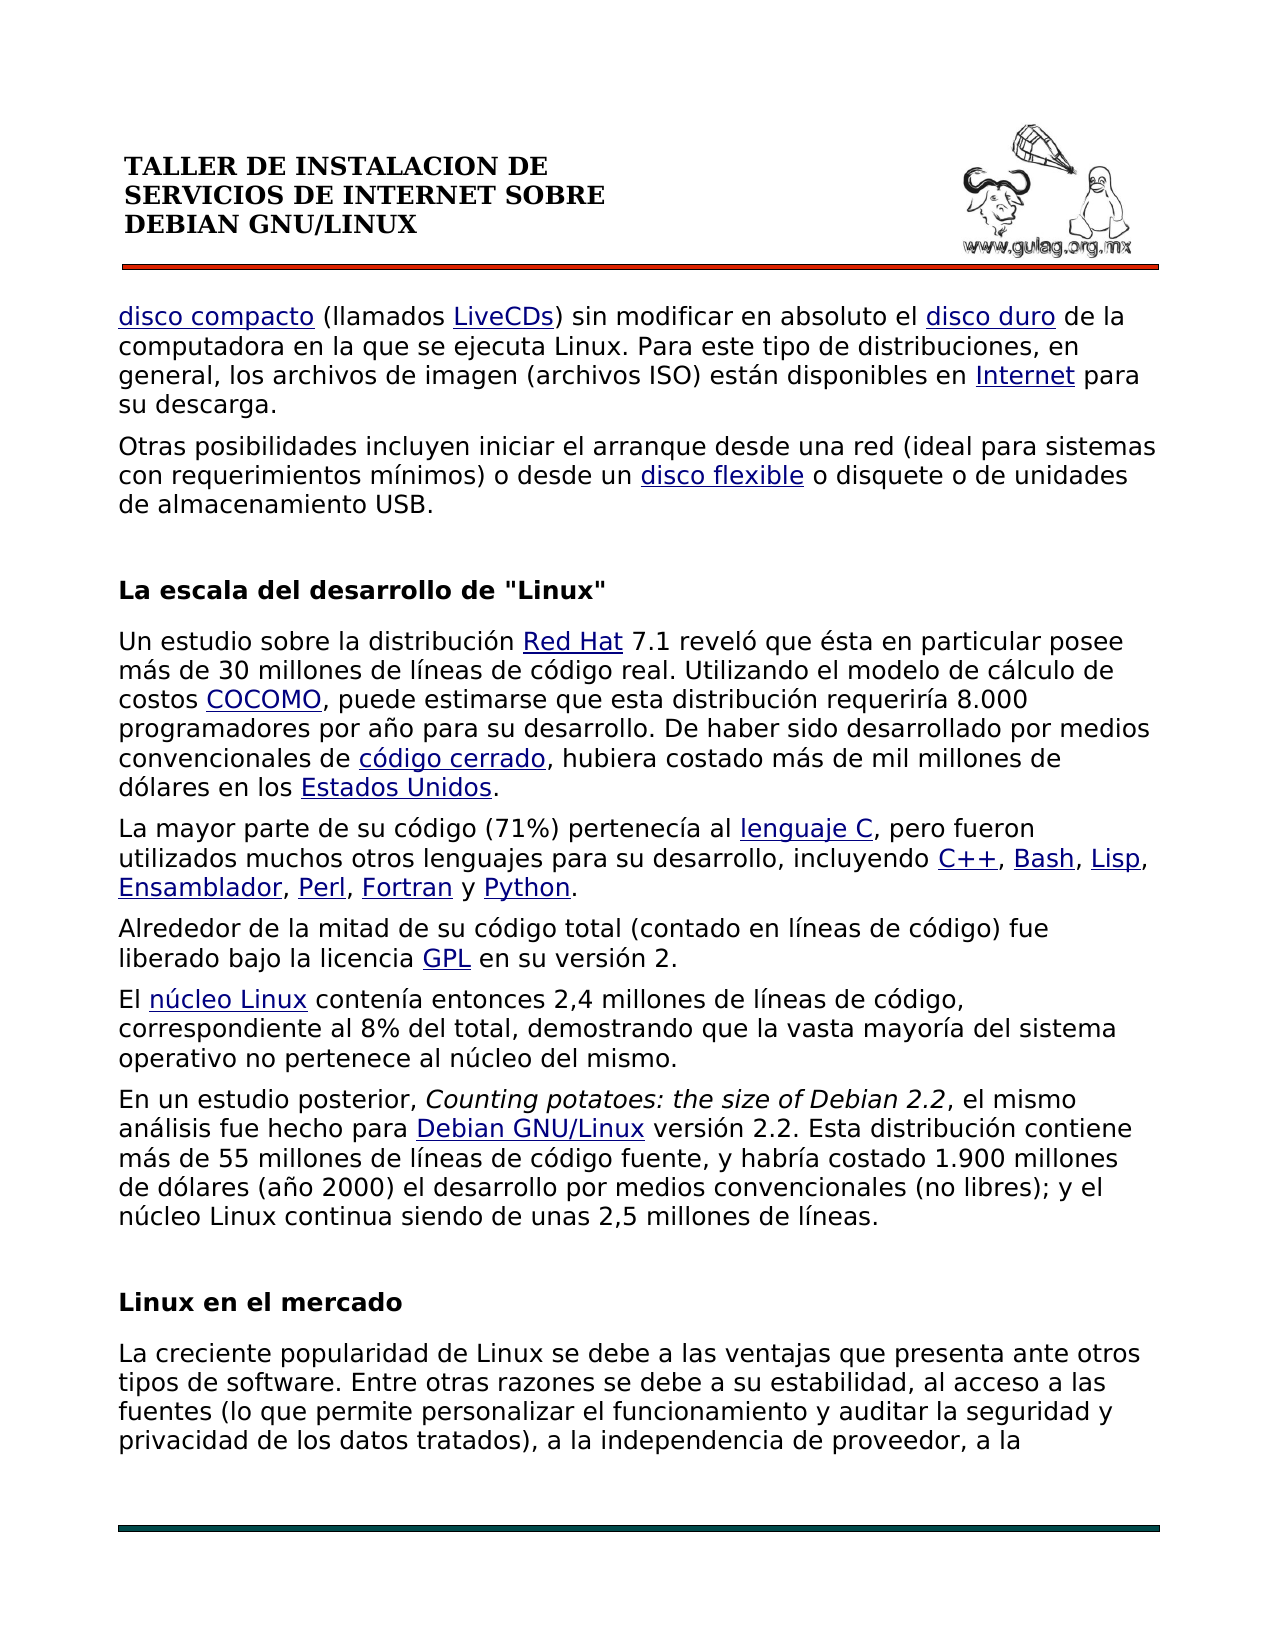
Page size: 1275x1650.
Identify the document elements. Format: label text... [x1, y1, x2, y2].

picture [961, 122, 1132, 260]
text La mayor parte de su código (71%) pertenecía al lenguaje C, pero fueron utilizados muchos otros lenguajes para su desarrollo, incluyendo C++, Bash, Lisp, Ensamblador, Perl, Fortran y Python. [118, 814, 1157, 902]
text Alrededor de la mitad de su código total (contado en líneas de código) fue liberado bajo la licencia GPL en su versión 2. [118, 914, 1157, 973]
text Otras posibilidades incluyen iniciar el arranque desde una red (ideal para sistemas con requerimientos mínimos) o desde un disco flexible o disquete o de unidades de almacenamiento USB. [118, 432, 1157, 519]
subtitle Linux en el mercado [118, 1288, 1157, 1317]
text En un estudio posterior, Counting potatoes: the size of Debian 2.2, el mismo análisis fue hecho para Debian GNU/Linux versión 2.2. Esta distribución contiene más de 55 millones de líneas de código fuente, y habría costado 1.900 millones de dólares (año 2000) el desarrollo por medios convencionales (no libres); y el núcleo Linux continua siendo de unas 2,5 millones de líneas. [118, 1085, 1157, 1231]
text Un estudio sobre la distribución Red Hat 7.1 reveló que ésta en particular posee más de 30 millones de líneas de código real. Utilizando el modelo de cálculo de costos COCOMO, puede estimarse que esta distribución requeriría 8.000 programadores por año para su desarrollo. De haber sido desarrollado por medios convencionales de código cerrado, hubiera costado más de mil millones de dólares en los Estados Unidos. [118, 627, 1157, 802]
text disco compacto (llamados LiveCDs) sin modificar en absoluto el disco duro de la computadora en la que se ejecuta Linux. Para este tipo de distribuciones, en general, los archivos de imagen (archivos ISO) están disponibles en Internet para su descarga. [118, 303, 1157, 419]
subtitle La escala del desarrollo de "Linux" [118, 576, 1157, 605]
text El núcleo Linux contenía entonces 2,4 millones de líneas de código, correspondiente al 8% del total, demostrando que la vasta mayoría del sistema operativo no pertenece al núcleo del mismo. [118, 985, 1157, 1073]
text La creciente popularidad de Linux se debe a las ventajas que presenta ante otros tipos de software. Entre otras razones se debe a su estabilidad, al acceso a las fuentes (lo que permite personalizar el funcionamiento y auditar la seguridad y privacidad de los datos tratados), a la independencia de proveedor, a la [118, 1339, 1157, 1456]
